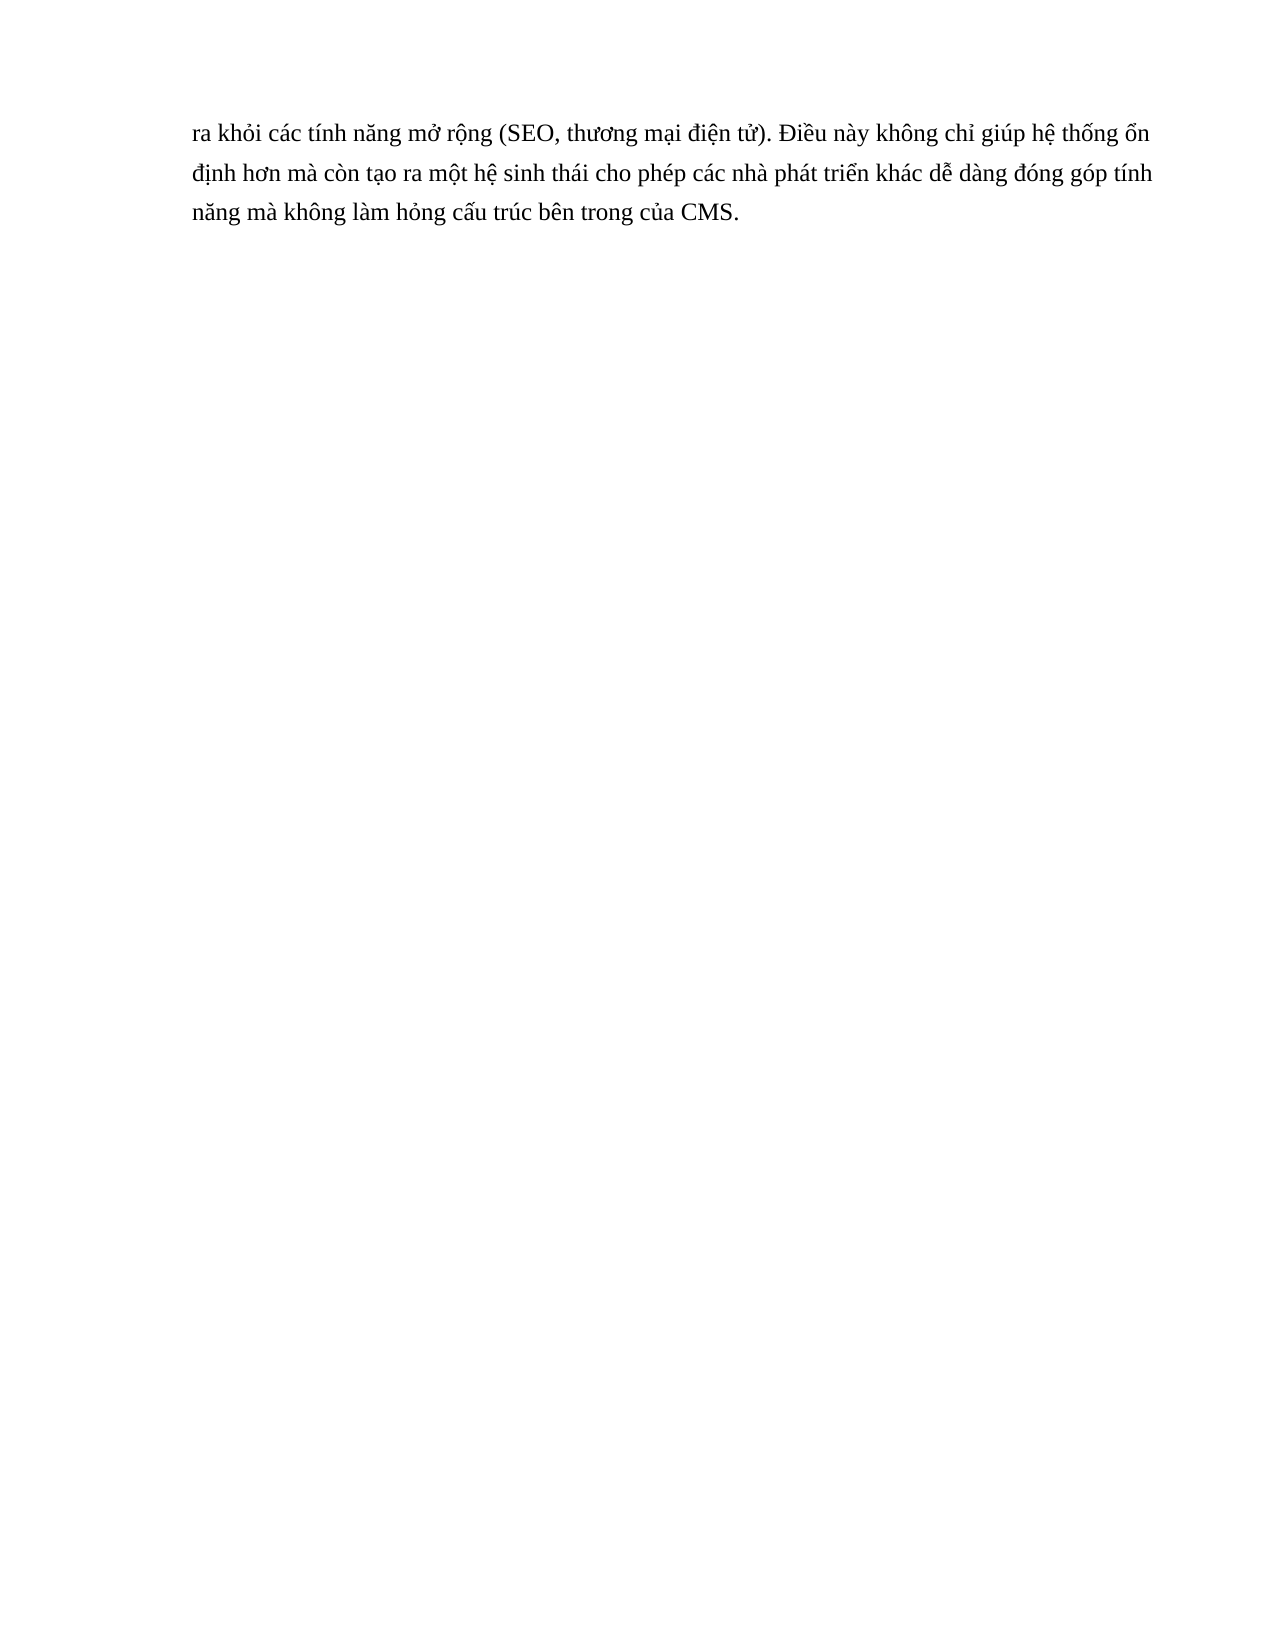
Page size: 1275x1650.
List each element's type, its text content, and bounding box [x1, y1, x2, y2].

list ra khỏi các tính năng mở rộng (SEO, thương mại điện tử). Điều này không chỉ giúp hệ thống ổn định hơn mà còn tạo ra một hệ sinh thái cho phép các nhà phát triển khác dễ dàng đóng góp tính năng mà không làm hỏng cấu trúc bên trong của CMS. [162, 118, 1157, 226]
